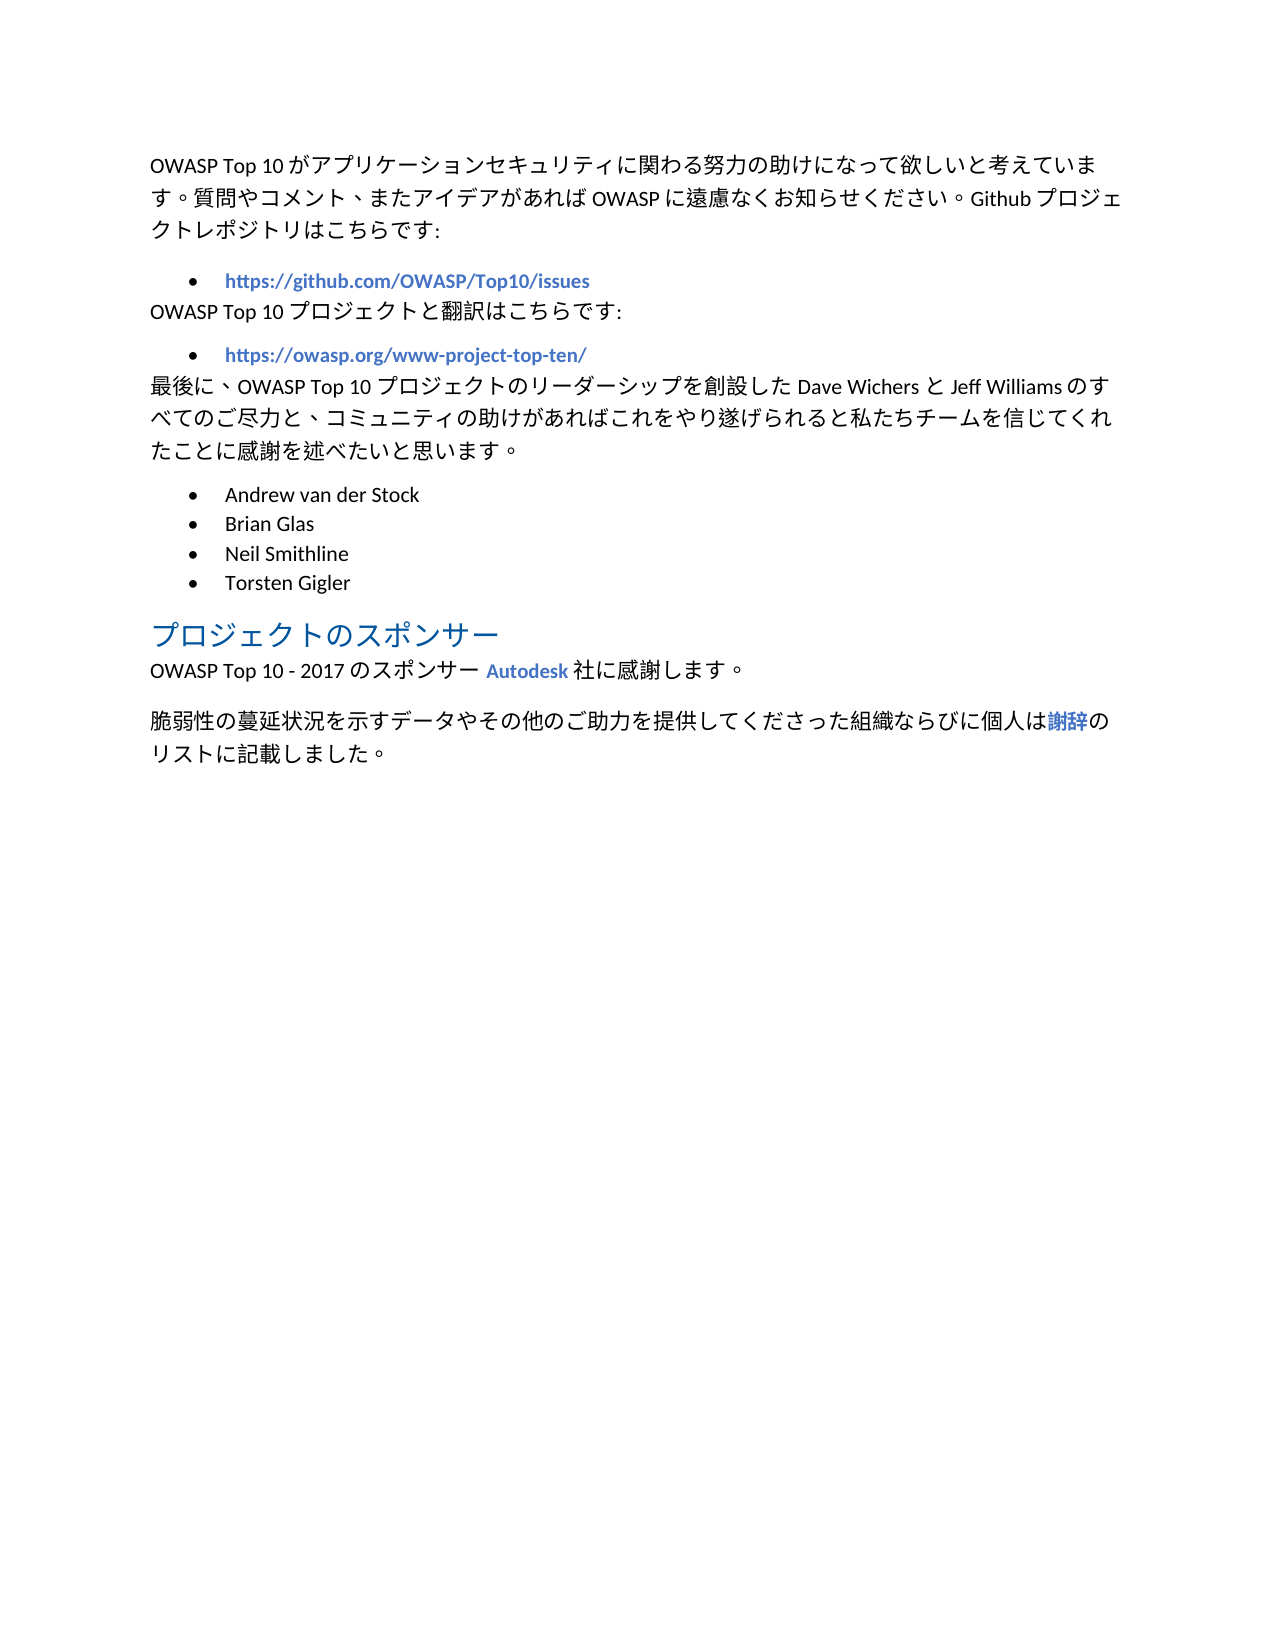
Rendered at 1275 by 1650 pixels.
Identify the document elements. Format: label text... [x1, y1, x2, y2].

text OWASP Top 10がアプリケーションセキュリティに関わる努力の助けになって欲しいと考えています。質問やコメント、またアイデアがあればOWASPに遠慮なくお知らせください。Githubプロジェクトレポジトリはこちらです: [150, 150, 1125, 245]
text 脆弱性の蔓延状況を示すデータやその他のご助力を提供してくださった組織ならびに個人は謝辞のリストに記載しました。 [150, 706, 1125, 769]
text OWASP Top 10 - 2017のスポンサー Autodesk 社に感謝します。 [150, 655, 1125, 684]
list Torsten Gigler [187, 569, 1125, 596]
list Neil Smithline [187, 540, 1125, 566]
text OWASP Top 10プロジェクトと翻訳はこちらです: [150, 296, 1125, 326]
list https://github.com/OWASP/Top10/issues [187, 267, 1125, 293]
text 最後に、OWASP Top 10 プロジェクトのリーダーシップを創設した Dave Wichers とJeff Williamsのすべてのご尽力と、コミュニティの助けがあればこれをやり遂げられると私たちチームを信じてくれたことに感謝を述べたいと思います。 [150, 371, 1125, 466]
list Brian Glas [187, 511, 1125, 537]
list https://owasp.org/www-project-top-ten/ [187, 341, 1125, 368]
list Andrew van der Stock [187, 481, 1125, 508]
subtitle プロジェクトのスポンサー [150, 615, 1125, 655]
